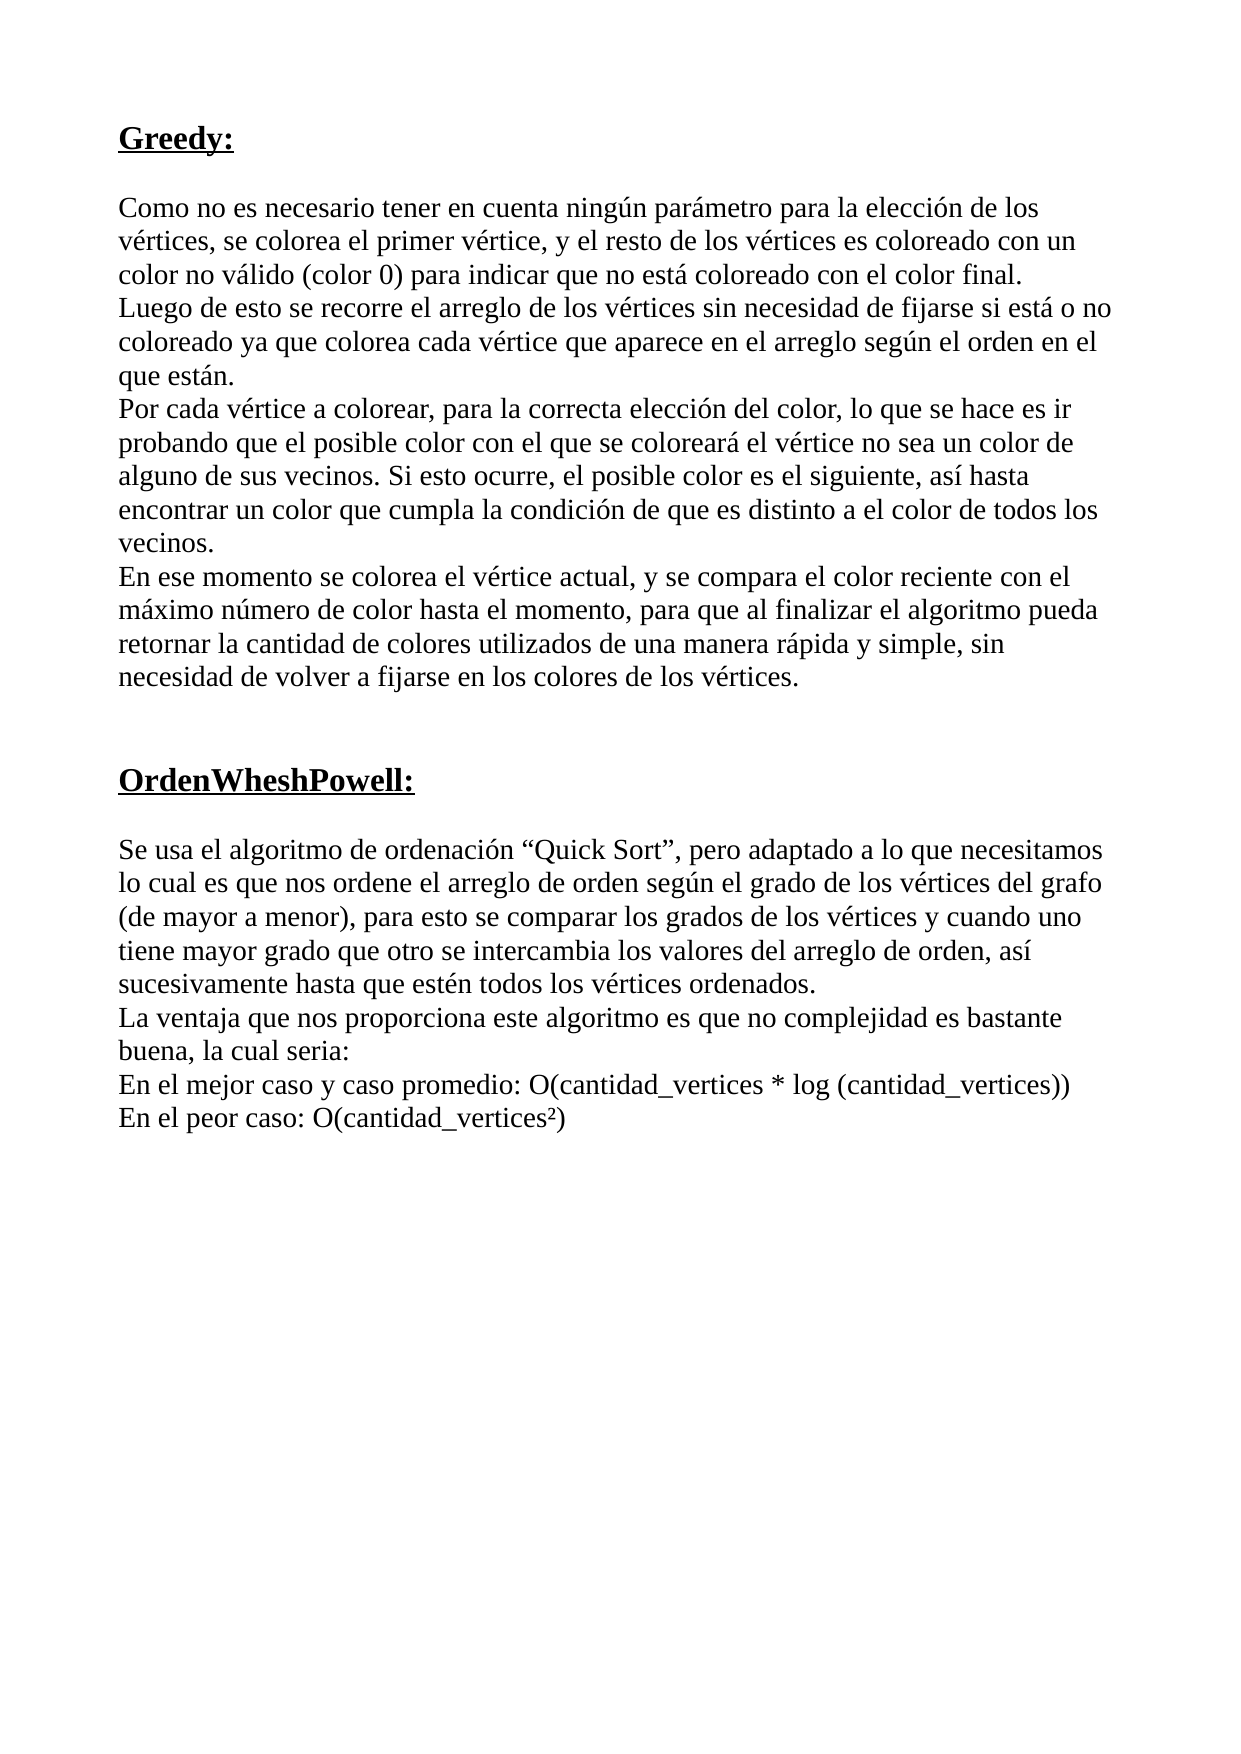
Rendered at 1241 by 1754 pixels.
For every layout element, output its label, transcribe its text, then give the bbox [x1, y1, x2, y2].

text Por cada vértice a colorear, para la correcta elección del color, lo que se hace es ir probando que el posible color con el que se coloreará el vértice no sea un color de alguno de sus vecinos. Si esto ocurre, el posible color es el siguiente, así hasta encontrar un color que cumpla la condición de que es distinto a el color de todos los vecinos. [118, 391, 1122, 559]
text Luego de esto se recorre el arreglo de los vértices sin necesidad de fijarse si está o no coloreado ya que colorea cada vértice que aparece en el arreglo según el orden en el que están. [118, 291, 1122, 391]
text La ventaja que nos proporciona este algoritmo es que no complejidad es bastante buena, la cual seria: [118, 1000, 1122, 1067]
text En ese momento se colorea el vértice actual, y se compara el color reciente con el máximo número de color hasta el momento, para que al finalizar el algoritmo pueda retornar la cantidad de colores utilizados de una manera rápida y simple, sin necesidad de volver a fijarse en los colores de los vértices. [118, 559, 1122, 693]
text Greedy: [118, 118, 1122, 156]
text Se usa el algoritmo de ordenación “Quick Sort”, pero adaptado a lo que necesitamos lo cual es que nos ordene el arreglo de orden según el grado de los vértices del grafo (de mayor a menor), para esto se comparar los grados de los vértices y cuando uno tiene mayor grado que otro se intercambia los valores del arreglo de orden, así sucesivamente hasta que estén todos los vértices ordenados. [118, 832, 1122, 1000]
text En el peor caso: O(cantidad_vertices²) [118, 1100, 1122, 1134]
text OrdenWheshPowell: [118, 760, 1122, 798]
text Como no es necesario tener en cuenta ningún parámetro para la elección de los vértices, se colorea el primer vértice, y el resto de los vértices es coloreado con un color no válido (color 0) para indicar que no está coloreado con el color final. [118, 190, 1122, 291]
text En el mejor caso y caso promedio: O(cantidad_vertices * log (cantidad_vertices)) [118, 1067, 1122, 1100]
